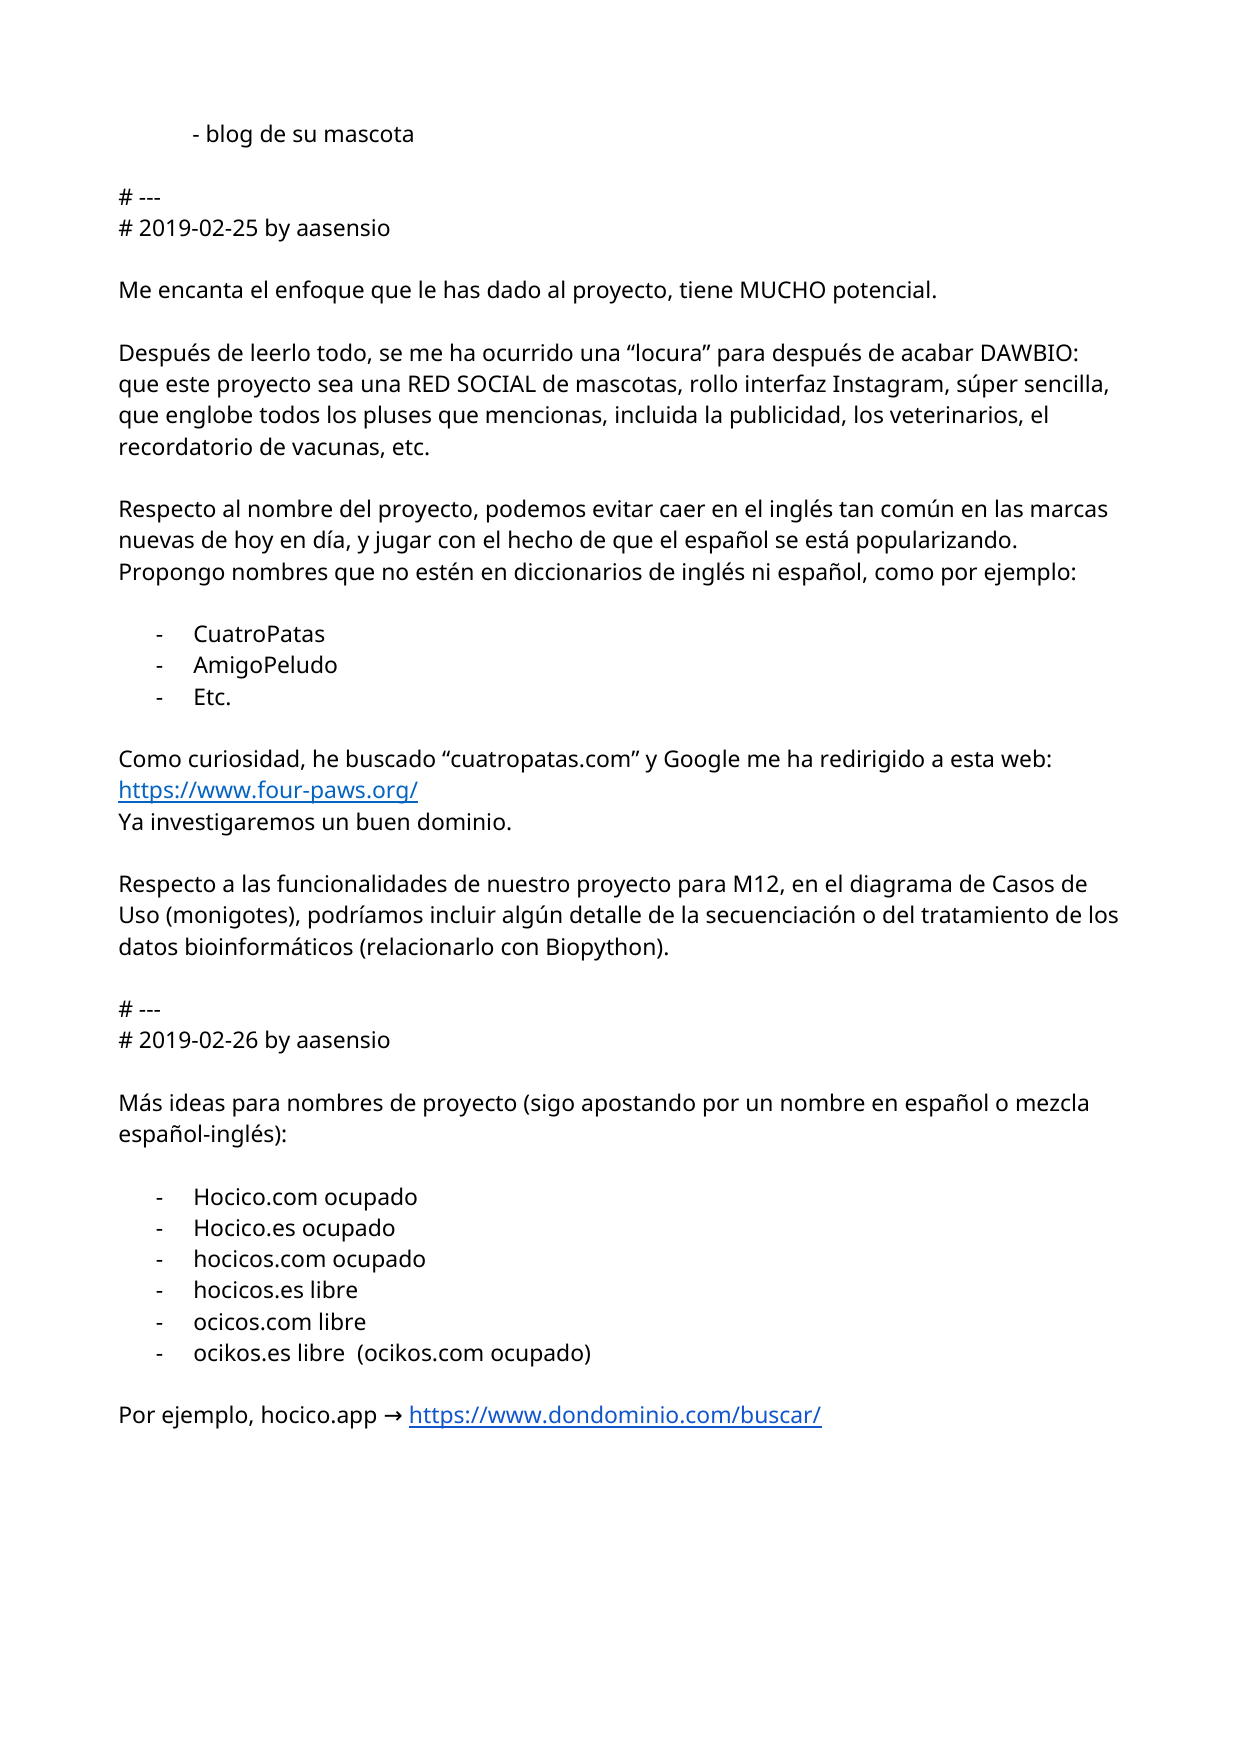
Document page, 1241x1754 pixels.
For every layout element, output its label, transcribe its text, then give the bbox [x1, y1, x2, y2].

text Me encanta el enfoque que le has dado al proyecto, tiene MUCHO potencial. [118, 274, 1122, 306]
text # 2019-02-26 by aasensio [118, 1024, 1122, 1056]
text - blog de su mascota [192, 118, 1122, 149]
list hocicos.com ocupado [156, 1243, 1122, 1274]
list Hocico.com ocupado [156, 1181, 1122, 1212]
text Por ejemplo, hocico.app → https://www.dondominio.com/buscar/ [118, 1399, 1122, 1431]
list hocicos.es libre [156, 1274, 1122, 1306]
text Respecto al nombre del proyecto, podemos evitar caer en el inglés tan común en las marcas nuevas de hoy en día, y jugar con el hecho de que el español se está popularizando. Propongo nombres que no estén en diccionarios de inglés ni español, como por ejemplo: [118, 493, 1122, 587]
text Como curiosidad, he buscado “cuatropatas.com” y Google me ha redirigido a esta web: https://www.four-paws.org/ [118, 743, 1122, 806]
text Después de leerlo todo, se me ha ocurrido una “locura” para después de acabar DAWBIO: que este proyecto sea una RED SOCIAL de mascotas, rollo interfaz Instagram, súper sencilla, que englobe todos los pluses que mencionas, incluida la publicidad, los veterinarios, el recordatorio de vacunas, etc. [118, 337, 1122, 462]
text Más ideas para nombres de proyecto (sigo apostando por un nombre en español o mezcla español-inglés): [118, 1087, 1122, 1149]
text # 2019-02-25 by aasensio [118, 212, 1122, 243]
list ocicos.com libre [156, 1306, 1122, 1337]
text Respecto a las funcionalidades de nuestro proyecto para M12, en el diagrama de Casos de Uso (monigotes), podríamos incluir algún detalle de la secuenciación o del tratamiento de los datos bioinformáticos (relacionarlo con Biopython). [118, 868, 1122, 962]
list AmigoPeludo [156, 649, 1122, 681]
list Etc. [156, 681, 1122, 712]
list Hocico.es ocupado [156, 1212, 1122, 1243]
list CuatroPatas [156, 618, 1122, 649]
text # --- [118, 993, 1122, 1024]
text # --- [118, 181, 1122, 212]
text Ya investigaremos un buen dominio. [118, 806, 1122, 837]
list ocikos.es libre (ocikos.com ocupado) [156, 1337, 1122, 1368]
